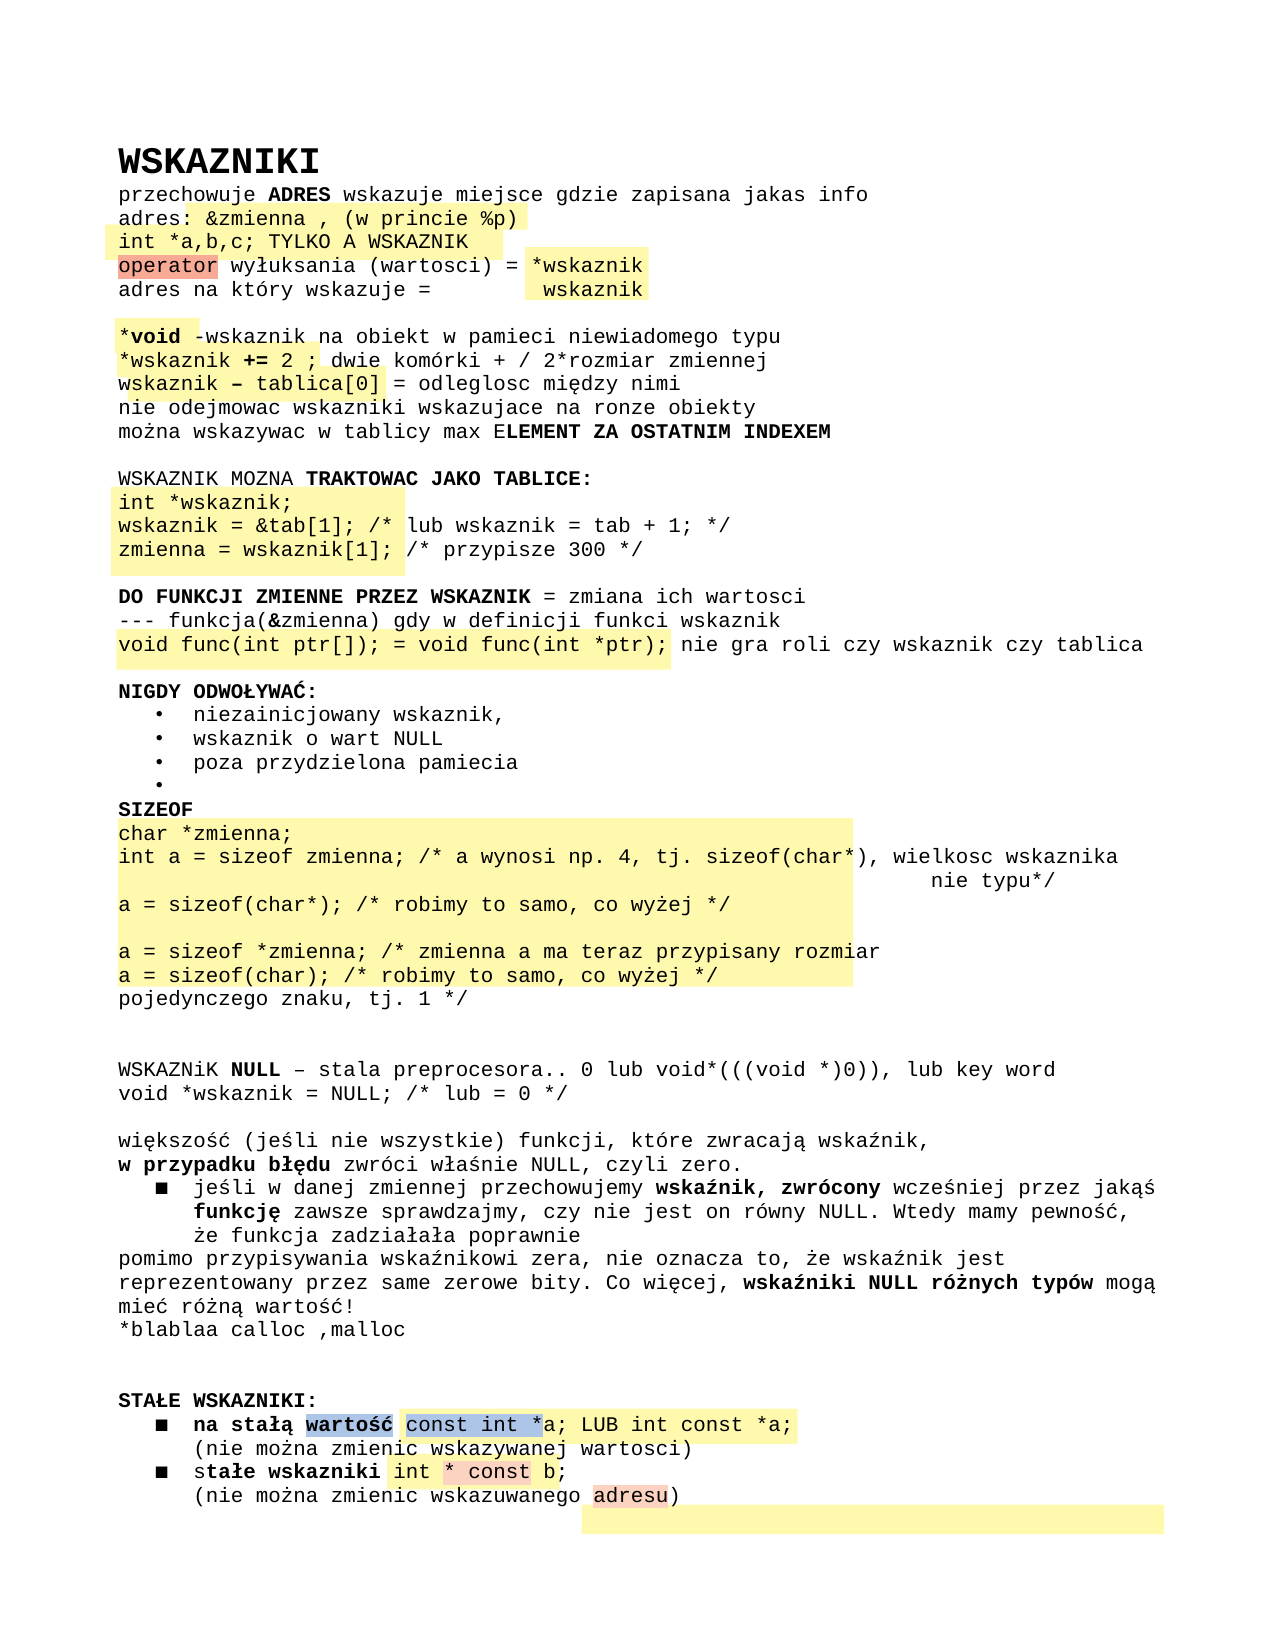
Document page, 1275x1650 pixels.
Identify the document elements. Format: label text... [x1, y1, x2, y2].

text a = sizeof *zmienna; /* zmienna a ma teraz przypisany rozmiar [854, 941, 1157, 964]
list stałe wskazniki int * const b; [560, 1461, 1157, 1485]
text adres: &zmienna , (w princie %p) [504, 208, 1157, 232]
text char *zmienna; [854, 823, 1157, 846]
list (nie można zmienic wskazywanej wartosci) [156, 1437, 399, 1461]
text *blablaa calloc ,malloc [118, 1319, 1157, 1343]
text int *wskaznik; [406, 492, 1157, 515]
list na stałą wartość const int *a; LUB int const *a; [798, 1414, 1157, 1437]
text WSKAZNIK MOZNA TRAKTOWAC JAKO TABLICE: [118, 468, 1157, 492]
text int *a,b,c; TYLKO A WSKAZNIK [504, 232, 1157, 255]
list (nie można zmienic wskazuwanego adresu) [156, 1485, 1157, 1508]
text operator wyłuksania (wartosci) = *wskaznik [118, 255, 525, 279]
text nie odejmowac wskazniki wskazujace na ronze obiekty [118, 397, 1157, 421]
text *void -wskaznik na obiekt w pamieci niewiadomego typu [200, 326, 1157, 350]
list poza przydzielona pamiecia [156, 752, 1157, 775]
text adres: &zmienna , (w princie %p) [118, 208, 185, 224]
text pojedynczego znaku, tj. 1 */ [118, 988, 1157, 1012]
text WSKAZNiK NULL – stala preprocesora.. 0 lub void*(((void *)0)), lub key word [118, 1059, 1157, 1083]
text zmienna = wskaznik[1]; /* przypisze 300 */ [406, 539, 1157, 563]
text w przypadku błędu zwróci właśnie NULL, czyli zero. [118, 1154, 1157, 1177]
list jeśli w danej zmiennej przechowujemy wskaźnik, zwrócony wcześniej przez jakąś funkcję zawsze sprawdzajmy, czy nie jest on równy NULL. Wtedy mamy pewność, że funkcja zadziałała poprawnie [156, 1177, 1157, 1248]
text void func(int ptr[]); = void func(int *ptr); nie gra roli czy wskaznik czy tablica [672, 633, 1157, 657]
text a = sizeof(char); /* robimy to samo, co wyżej */ [118, 964, 1157, 988]
text pomimo przypisywania wskaźnikowi zera, nie oznacza to, że wskaźnik jest reprezentowany przez same zerowe bity. Co więcej, wskaźniki NULL różnych typów mogą mieć różną wartość! [118, 1248, 1157, 1319]
list stałe wskazniki int * const b; [156, 1461, 387, 1485]
list wskaznik o wart NULL [156, 728, 1157, 752]
text operator wyłuksania (wartosci) = *wskaznik [649, 255, 1157, 279]
text STAŁE WSKAZNIKI: [118, 1390, 1157, 1414]
text void *wskaznik = NULL; /* lub = 0 */ [118, 1083, 1157, 1106]
text DO FUNKCJI ZMIENNE PRZEZ WSKAZNIK = zmiana ich wartosci [118, 586, 1157, 610]
text SIZEOF [118, 799, 1157, 823]
text adres na który wskazuje = wskaznik [118, 279, 1157, 302]
text można wskazywac w tablicy max ELEMENT ZA OSTATNIM INDEXEM [118, 421, 1157, 444]
text a = sizeof(char*); /* robimy to samo, co wyżej */ [854, 894, 1157, 917]
text NIGDY ODWOŁYWAĆ: [118, 681, 1157, 704]
text wskaznik = &tab[1]; /* lub wskaznik = tab + 1; */ [406, 515, 1157, 539]
list na stałą wartość const int *a; LUB int const *a; [156, 1414, 399, 1437]
text większość (jeśli nie wszystkie) funkcji, które zwracają wskaźnik, [118, 1130, 1157, 1154]
text wskaznik – tablica[0] = odleglosc między nimi [387, 373, 1157, 397]
text int a = sizeof zmienna; /* a wynosi np. 4, tj. sizeof(char*), wielkosc wskaznika nie typu*/ [854, 846, 1157, 894]
text --- funkcja(&zmienna) gdy w definicji funkci wskaznik [118, 610, 1157, 633]
list niezainicjowany wskaznik, [156, 704, 1157, 728]
list (nie można zmienic wskazywanej wartosci) [560, 1437, 1157, 1461]
text przechowuje ADRES wskazuje miejsce gdzie zapisana jakas info [118, 184, 1157, 208]
text WSKAZNIKI [118, 142, 1157, 184]
text *wskaznik += 2 ; dwie komórki + / 2*rozmiar zmiennej [321, 350, 1157, 373]
